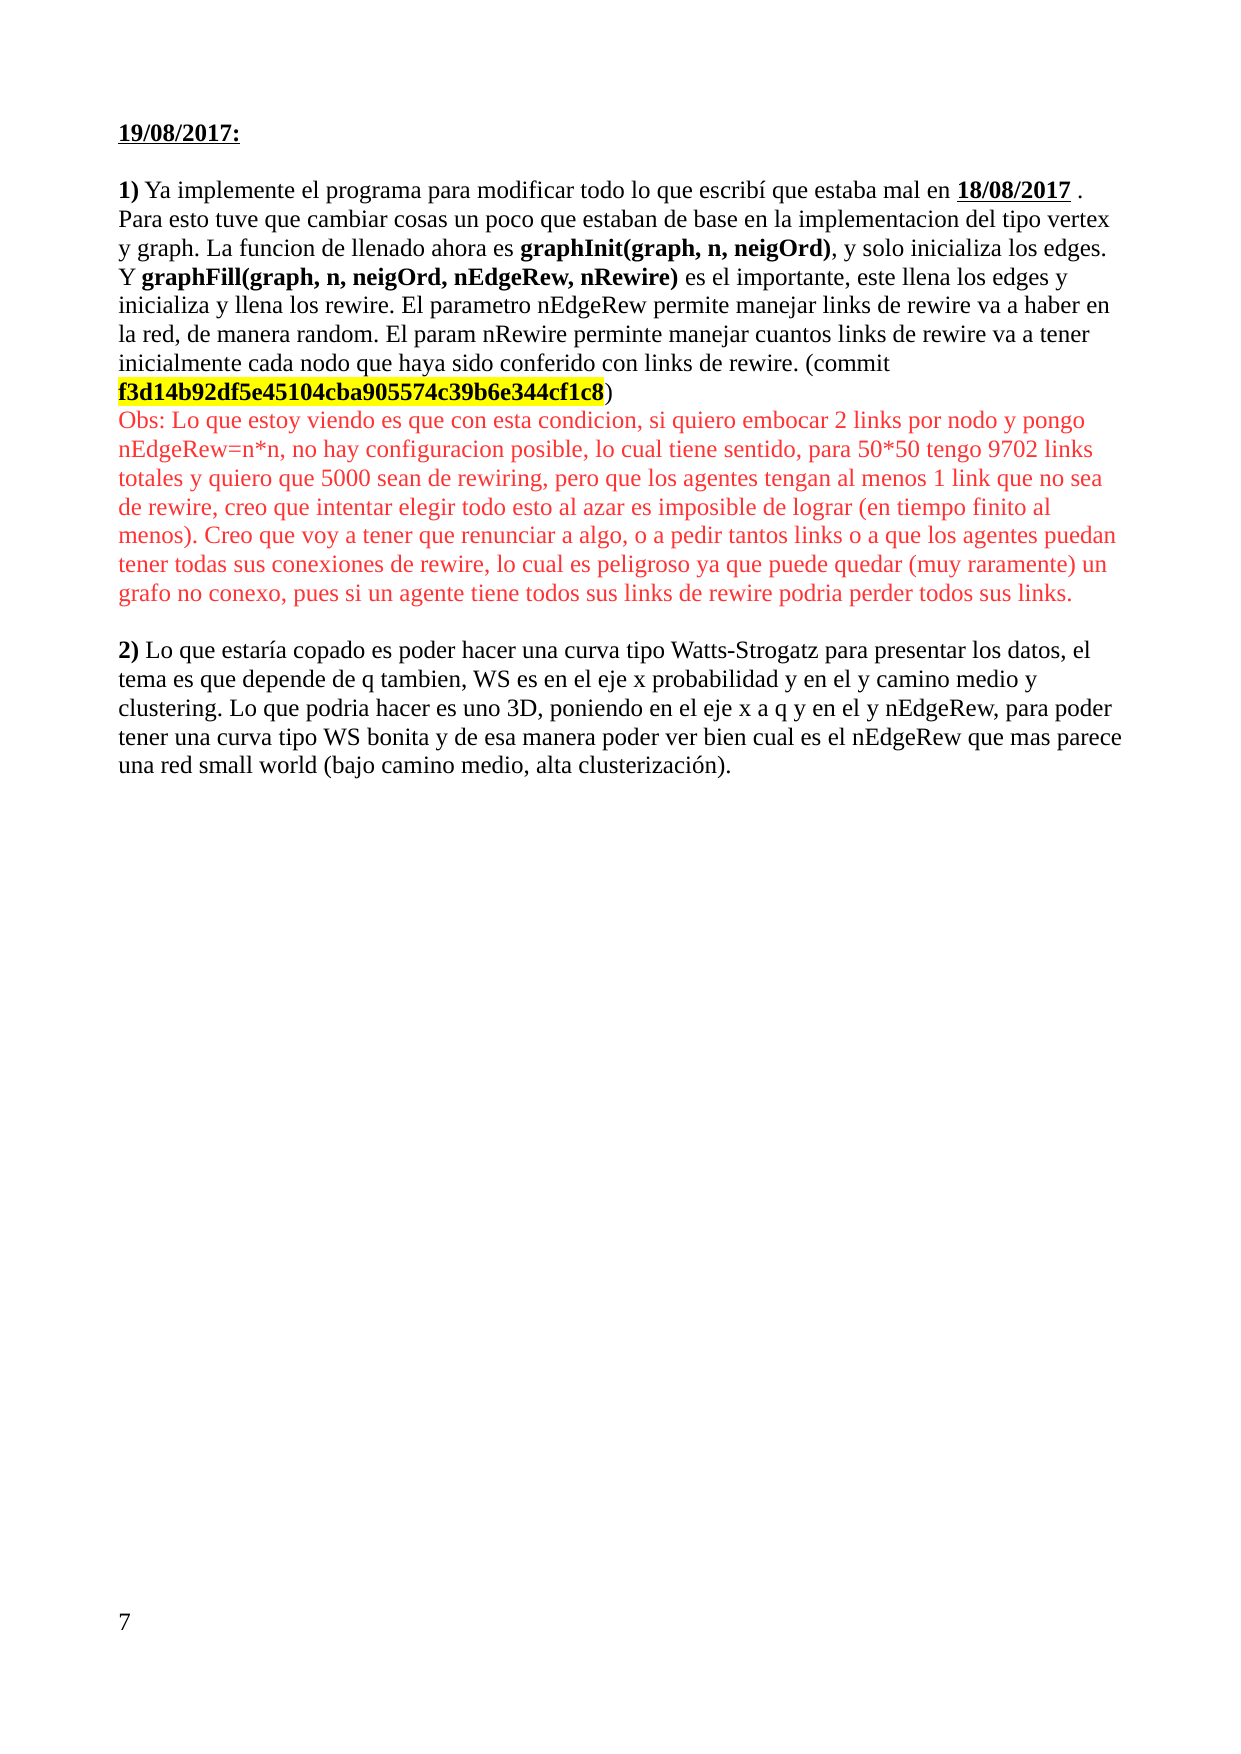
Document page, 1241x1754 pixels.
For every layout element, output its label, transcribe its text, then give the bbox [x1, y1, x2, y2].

text 19/08/2017: [118, 118, 1122, 147]
text 2) Lo que estaría copado es poder hacer una curva tipo Watts-Strogatz para presentar los datos, el tema es que depende de q tambien, WS es en el eje x probabilidad y en el y camino medio y clustering. Lo que podria hacer es uno 3D, poniendo en el eje x a q y en el y nEdgeRew, para poder tener una curva tipo WS bonita y de esa manera poder ver bien cual es el nEdgeRew que mas parece una red small world (bajo camino medio, alta clusterización). [118, 636, 1122, 779]
text 1) Ya implemente el programa para modificar todo lo que escribí que estaba mal en 18/08/2017 . Para esto tuve que cambiar cosas un poco que estaban de base en la implementacion del tipo vertex y graph. La funcion de llenado ahora es graphInit(graph, n, neigOrd), y solo inicializa los edges. Y graphFill(graph, n, neigOrd, nEdgeRew, nRewire) es el importante, este llena los edges y inicializa y llena los rewire. El parametro nEdgeRew permite manejar links de rewire va a haber en la red, de manera random. El param nRewire perminte manejar cuantos links de rewire va a tener inicialmente cada nodo que haya sido conferido con links de rewire. (commit f3d14b92df5e45104cba905574c39b6e344cf1c8) [118, 176, 1122, 406]
text Obs: Lo que estoy viendo es que con esta condicion, si quiero embocar 2 links por nodo y pongo nEdgeRew=n*n, no hay configuracion posible, lo cual tiene sentido, para 50*50 tengo 9702 links totales y quiero que 5000 sean de rewiring, pero que los agentes tengan al menos 1 link que no sea de rewire, creo que intentar elegir todo esto al azar es imposible de lograr (en tiempo finito al menos). Creo que voy a tener que renunciar a algo, o a pedir tantos links o a que los agentes puedan tener todas sus conexiones de rewire, lo cual es peligroso ya que puede quedar (muy raramente) un grafo no conexo, pues si un agente tiene todos sus links de rewire podria perder todos sus links. [118, 406, 1122, 607]
